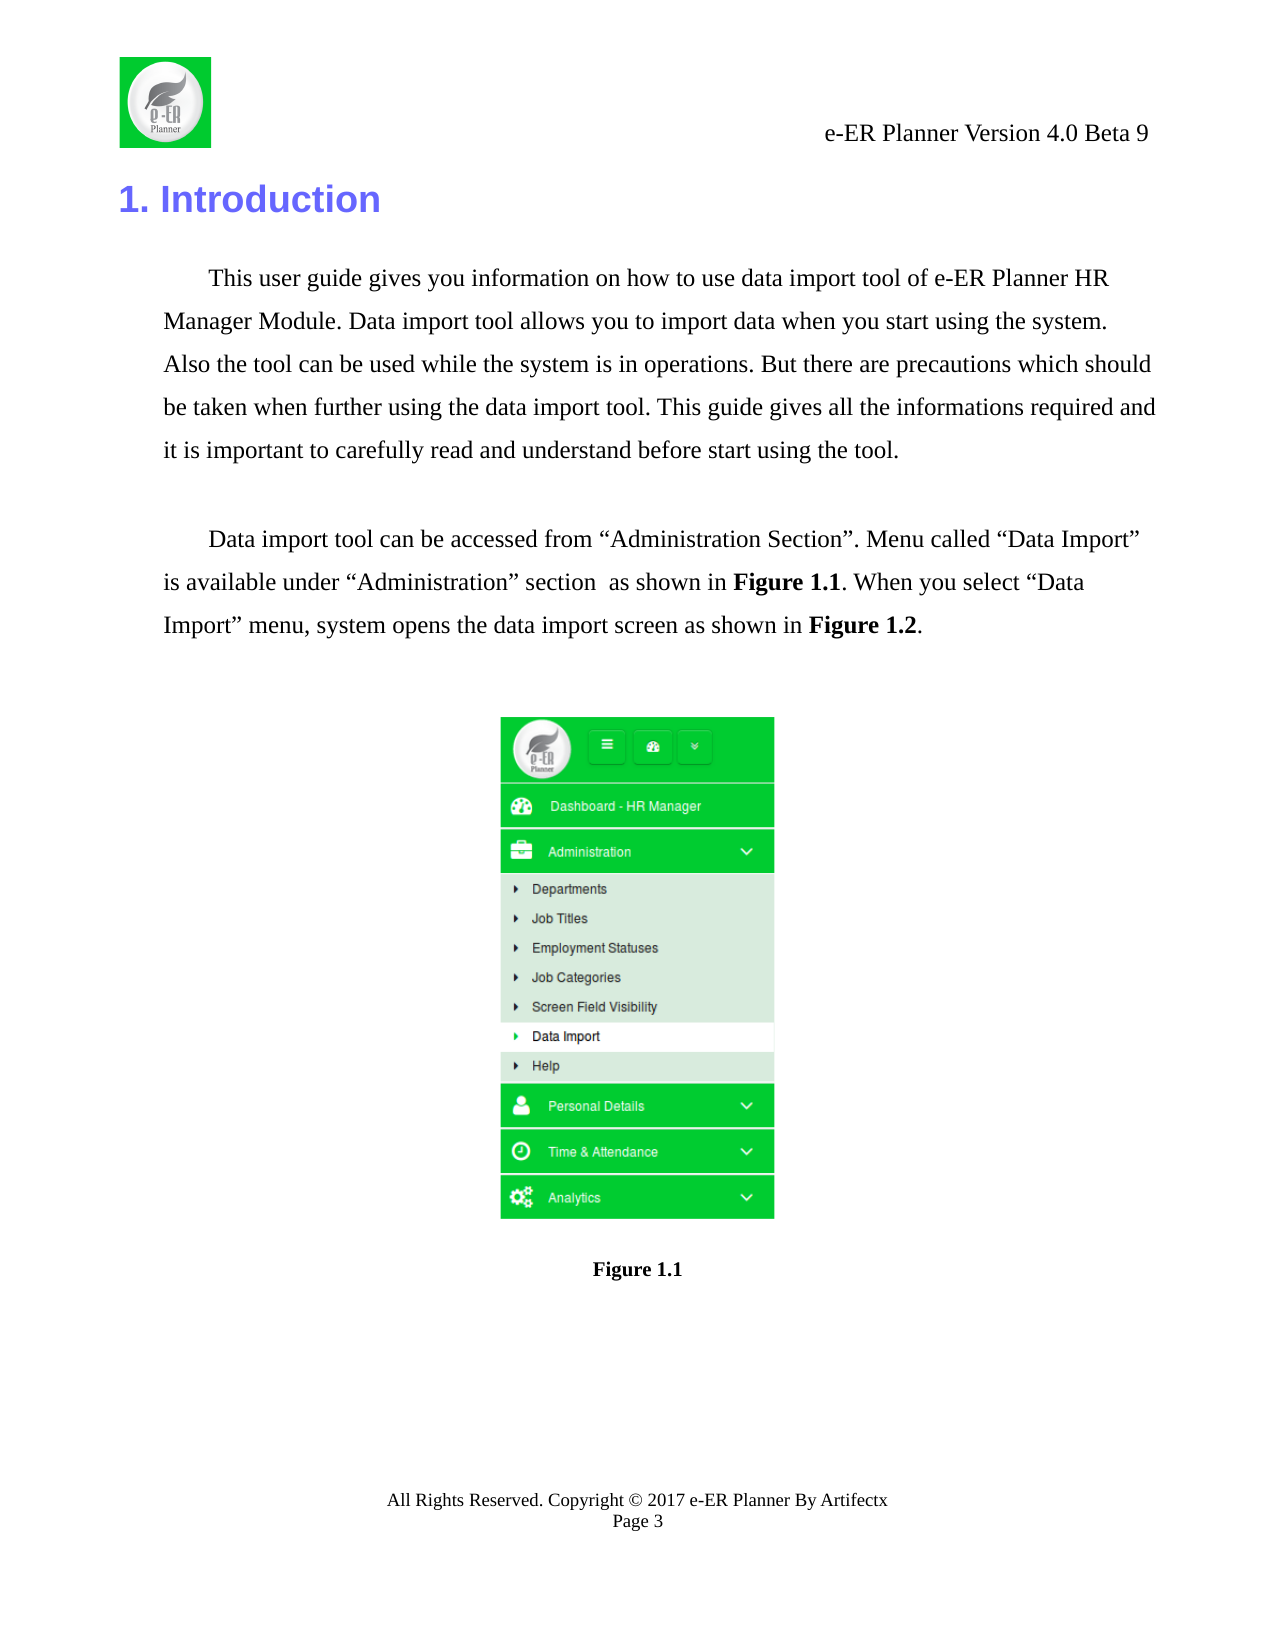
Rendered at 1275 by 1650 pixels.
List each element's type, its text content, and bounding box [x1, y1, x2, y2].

text Data import tool can be accessed from “Administration Section”. Menu called “Data Import” is available under “Administration” section as shown in Figure 1.1. When you select “Data Import” menu, system opens the data import screen as shown in Figure 1.2. [163, 524, 1157, 639]
text This user guide gives you information on how to use data import tool of e-ER Planner HR Manager Module. Data import tool allows you to import data when you start using the system. Also the tool can be used while the system is in operations. But there are precautions which should be taken when further using the data import tool. This guide gives all the informations required and it is important to carefully read and understand before start using the tool. [163, 263, 1157, 464]
picture [500, 717, 775, 1220]
text Figure 1.1 [118, 1257, 1157, 1281]
picture [119, 57, 212, 148]
subtitle 1. Introduction [118, 177, 1157, 221]
